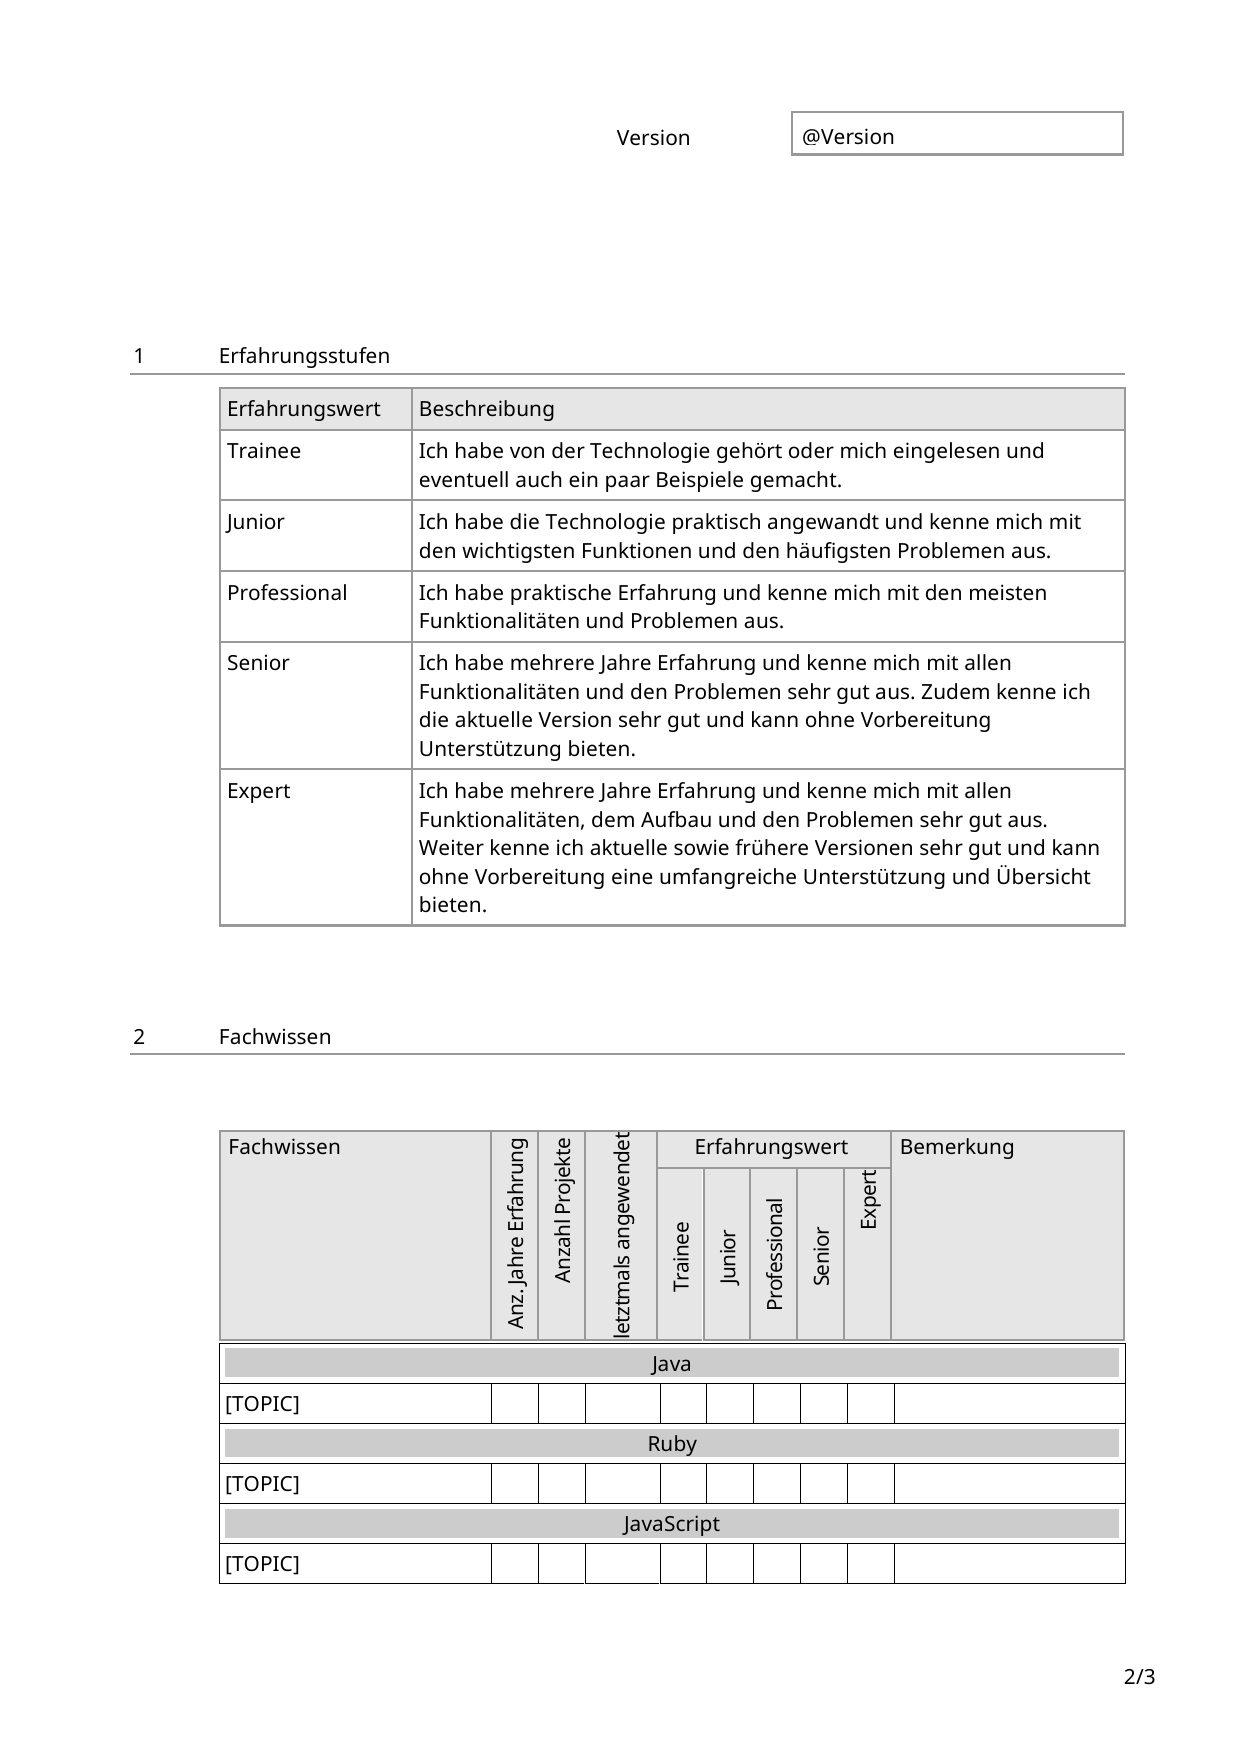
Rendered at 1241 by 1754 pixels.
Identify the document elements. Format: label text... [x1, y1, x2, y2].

table_cell [754, 1384, 800, 1423]
table_cell [586, 1544, 659, 1583]
table_cell [492, 1544, 538, 1583]
table_cell Junior [221, 501, 411, 570]
table_cell [539, 1384, 584, 1423]
table_cell Junior [705, 1169, 749, 1339]
table_cell Senior [221, 643, 411, 768]
table_header [786, 105, 1125, 152]
table_cell [895, 1384, 1125, 1423]
table_cell [539, 1464, 584, 1503]
table_cell [TOPIC] [220, 1384, 491, 1423]
subtitle Erfahrungsstufen [130, 338, 1125, 373]
table_cell [801, 1464, 847, 1503]
table_cell Senior [798, 1169, 843, 1339]
table_header Java [220, 1344, 1125, 1383]
table_cell [848, 1464, 894, 1503]
table_cell [492, 1464, 538, 1503]
table_cell [895, 1464, 1125, 1503]
table_header letztmals angewendet [586, 1132, 656, 1339]
table_header Ruby [220, 1424, 1125, 1463]
table_cell Professional [221, 572, 411, 641]
table_cell Professional [751, 1169, 796, 1339]
table_cell Trainee [221, 431, 411, 499]
table_header Erfahrungswert [658, 1132, 890, 1167]
table_cell Ich habe mehrere Jahre Erfahrung und kenne mich mit allen Funktionalitäten und den Problemen sehr gut aus. Zudem kenne ich die aktuelle Version sehr gut und kann ohne Vorbereitung Unterstützung bieten. [413, 643, 1124, 768]
table_header JavaScript [220, 1504, 1125, 1543]
table_cell [TOPIC] [220, 1544, 491, 1583]
table_cell [586, 1464, 659, 1503]
table_cell [586, 1384, 659, 1423]
table_cell [492, 1384, 538, 1423]
table_cell [895, 1544, 1125, 1583]
table_cell Ich habe von der Technologie gehört oder mich eingelesen und eventuell auch ein paar Beispiele gemacht. [413, 431, 1124, 499]
table_cell Ich habe die Technologie praktisch angewandt und kenne mich mit den wichtigsten Funktionen und den häufigsten Problemen aus. [413, 501, 1124, 570]
table_cell [801, 1384, 847, 1423]
table_header [793, 113, 1122, 152]
table_cell [707, 1464, 753, 1503]
table_cell [661, 1384, 706, 1423]
table_cell [661, 1464, 706, 1503]
table_header Anzahl Projekte [539, 1132, 584, 1339]
table_cell Ich habe praktische Erfahrung und kenne mich mit den meisten Funktionalitäten und Problemen aus. [413, 572, 1124, 641]
table_cell [661, 1544, 706, 1583]
table_cell [848, 1384, 894, 1423]
table_cell [754, 1464, 800, 1503]
table_cell Ich habe mehrere Jahre Erfahrung und kenne mich mit allen Funktionalitäten, dem Aufbau und den Problemen sehr gut aus. Weiter kenne ich aktuelle sowie frühere Versionen sehr gut und kann ohne Vorbereitung eine umfangreiche Unterstützung und Übersicht bieten. [413, 770, 1124, 924]
table_cell [801, 1544, 847, 1583]
table_cell [848, 1544, 894, 1583]
table_cell [754, 1544, 800, 1583]
table_cell [707, 1544, 753, 1583]
table_header Beschreibung [413, 389, 1124, 429]
table_header Anz. Jahre Erfahrung [492, 1132, 537, 1339]
subtitle Fachwissen [130, 1019, 1125, 1053]
table_header Erfahrungswert [221, 389, 411, 429]
table_cell Trainee [658, 1169, 702, 1339]
table_cell [707, 1384, 753, 1423]
table_header Fachwissen [221, 1132, 490, 1339]
table_header Version [617, 105, 786, 152]
table_cell Expert [221, 770, 411, 924]
table_cell [539, 1544, 584, 1583]
table_cell Expert [845, 1169, 890, 1339]
table_cell [TOPIC] [220, 1464, 491, 1503]
table_header Bemerkung [892, 1132, 1123, 1339]
